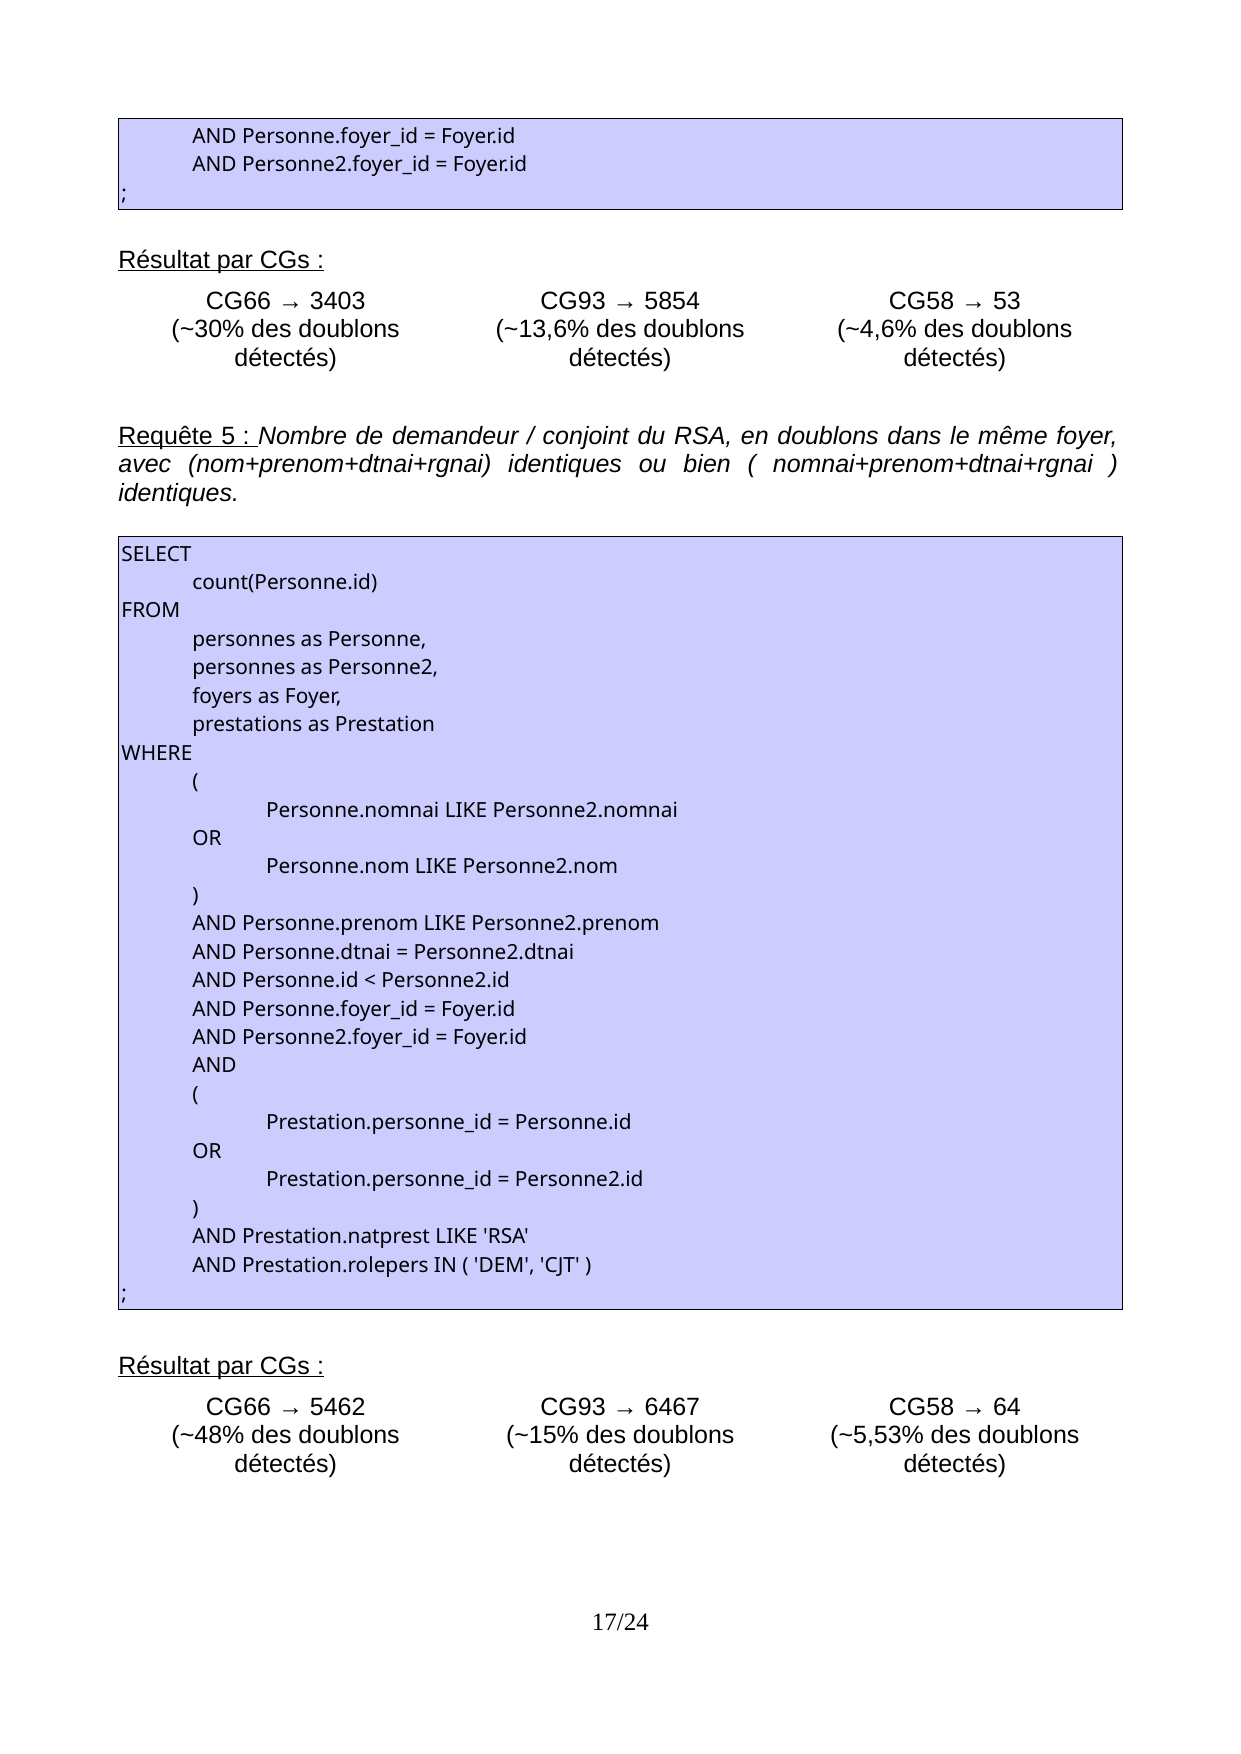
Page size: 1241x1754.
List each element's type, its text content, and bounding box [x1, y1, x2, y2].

text SELECT [119, 537, 1122, 564]
text AND Prestation.natprest LIKE 'RSA' [119, 1218, 1122, 1247]
text ; [119, 1275, 1122, 1309]
text Requête 5 : Nombre de demandeur / conjoint du RSA, en doublons dans le même foyer, avec (nom+prenom+dtnai+rgnai) identiques ou bien ( nomnai+prenom+dtnai+rgnai ) identiques. [118, 421, 1122, 507]
text prestations as Prestation [119, 706, 1122, 735]
table_header CG66 → 5462 (~48% des doublons détectés) [118, 1386, 453, 1484]
table_header CG58 → 64 (~5,53% des doublons détectés) [787, 1386, 1122, 1484]
text WHERE [119, 735, 1122, 763]
text AND Personne.foyer_id = Foyer.id [119, 991, 1122, 1019]
text OR [119, 820, 1122, 848]
text ; [119, 175, 1122, 209]
text AND Personne2.foyer_id = Foyer.id [119, 147, 1122, 175]
text Résultat par CGs : [118, 1351, 1122, 1379]
text ) [119, 1190, 1122, 1218]
text Personne.nomnai LIKE Personne2.nomnai [119, 792, 1122, 820]
text count(Personne.id) [119, 564, 1122, 593]
text FROM [119, 593, 1122, 621]
table_header CG93 → 5854 (~13,6% des doublons détectés) [453, 280, 787, 378]
table_header CG66 → 3403 (~30% des doublons détectés) [118, 280, 453, 378]
text foyers as Foyer, [119, 678, 1122, 706]
text Résultat par CGs : [118, 245, 1122, 273]
text Prestation.personne_id = Personne.id [119, 1104, 1122, 1133]
table_header CG93 → 6467 (~15% des doublons détectés) [453, 1386, 787, 1484]
text ) [119, 877, 1122, 905]
text Personne.nom LIKE Personne2.nom [119, 848, 1122, 877]
text AND [119, 1048, 1122, 1076]
table_header CG58 → 53 (~4,6% des doublons détectés) [787, 280, 1122, 378]
text ( [119, 1076, 1122, 1104]
text AND Personne.prenom LIKE Personne2.prenom [119, 905, 1122, 934]
text AND Prestation.rolepers IN ( 'DEM', 'CJT' ) [119, 1247, 1122, 1275]
text personnes as Personne2, [119, 649, 1122, 678]
text AND Personne.dtnai = Personne2.dtnai [119, 934, 1122, 962]
text personnes as Personne, [119, 621, 1122, 649]
text ( [119, 763, 1122, 792]
text AND Personne.id < Personne2.id [119, 962, 1122, 991]
text OR [119, 1133, 1122, 1161]
text AND Personne2.foyer_id = Foyer.id [119, 1019, 1122, 1048]
text AND Personne.foyer_id = Foyer.id [119, 119, 1122, 147]
text Prestation.personne_id = Personne2.id [119, 1161, 1122, 1190]
